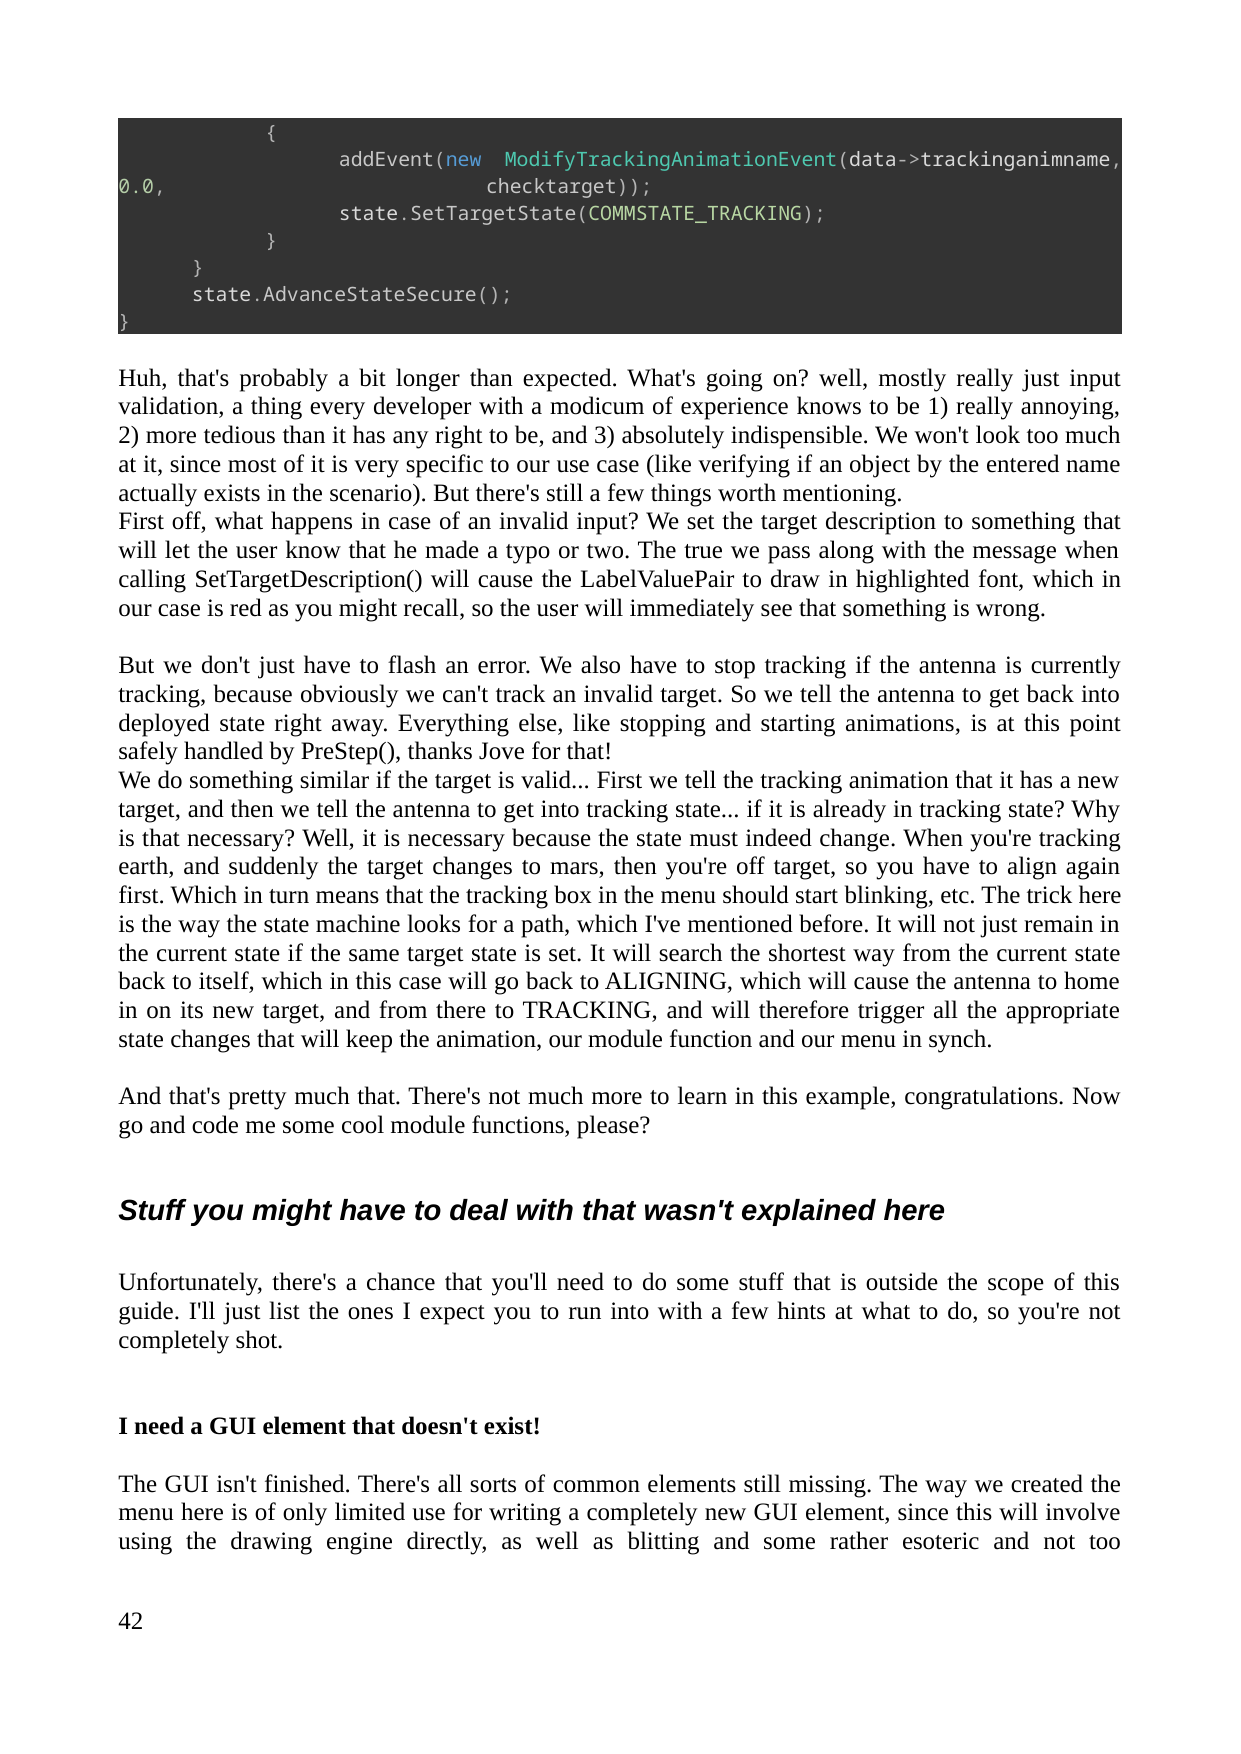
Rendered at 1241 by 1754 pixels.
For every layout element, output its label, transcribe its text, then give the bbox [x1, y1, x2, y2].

subtitle Stuff you might have to deal with that wasn't explained here [118, 1193, 1122, 1226]
text Unfortunately, there's a chance that you'll need to do some stuff that is outside the scope of this guide. I'll just list the ones I expect you to run into with a few hints at what to do, so you're not completely shot. [118, 1267, 1122, 1354]
text The GUI isn't finished. There's all sorts of common elements still missing. The way we created the menu here is of only limited use for writing a completely new GUI element, since this will involve using the drawing engine directly, as well as blitting and some rather esoteric and not too [118, 1469, 1122, 1555]
text Huh, that's probably a bit longer than expected. What's going on? well, mostly really just input validation, a thing every developer with a modicum of experience knows to be 1) really annoying, 2) more tedious than it has any right to be, and 3) absolutely indispensible. We won't look too much at it, since most of it is very specific to our use case (like verifying if an object by the entered name actually exists in the scenario). But there's still a few things worth mentioning. [118, 363, 1122, 506]
text I need a GUI element that doesn't exist! [118, 1411, 1122, 1440]
text addEvent(new ModifyTrackingAnimationEvent(data->trackinganimname, 0.0, checktarget)); [118, 145, 1122, 199]
text But we don't just have to flash an error. We also have to stop tracking if the antenna is currently tracking, because obviously we can't track an invalid target. So we tell the antenna to get back into deployed state right away. Everything else, like stopping and starting animations, is at this point safely handled by PreStep(), thanks Jove for that! [118, 650, 1122, 765]
text { [118, 118, 1122, 145]
text } [118, 253, 1122, 280]
text state.AdvanceStateSecure(); [118, 280, 1122, 307]
text state.SetTargetState(COMMSTATE_TRACKING); [118, 199, 1122, 226]
text And that's pretty much that. There's not much more to learn in this example, congratulations. Now go and code me some cool module functions, please? [118, 1081, 1122, 1139]
text } [118, 226, 1122, 253]
text } [118, 307, 1122, 334]
text First off, what happens in case of an invalid input? We set the target description to something that will let the user know that he made a typo or two. The true we pass along with the message when calling SetTargetDescription() will cause the LabelValuePair to draw in highlighted font, which in our case is red as you might recall, so the user will immediately see that something is wrong. [118, 506, 1122, 621]
text We do something similar if the target is valid... First we tell the tracking animation that it has a new target, and then we tell the antenna to get into tracking state... if it is already in tracking state? Why is that necessary? Well, it is necessary because the state must indeed change. When you're tracking earth, and suddenly the target changes to mars, then you're off target, so you have to align again first. Which in turn means that the tracking box in the menu should start blinking, etc. The trick here is the way the state machine looks for a path, which I've mentioned before. It will not just remain in the current state if the same target state is set. It will search the shortest way from the current state back to itself, which in this case will go back to ALIGNING, which will cause the antenna to home in on its new target, and from there to TRACKING, and will therefore trigger all the appropriate state changes that will keep the animation, our module function and our menu in synch. [118, 765, 1122, 1053]
